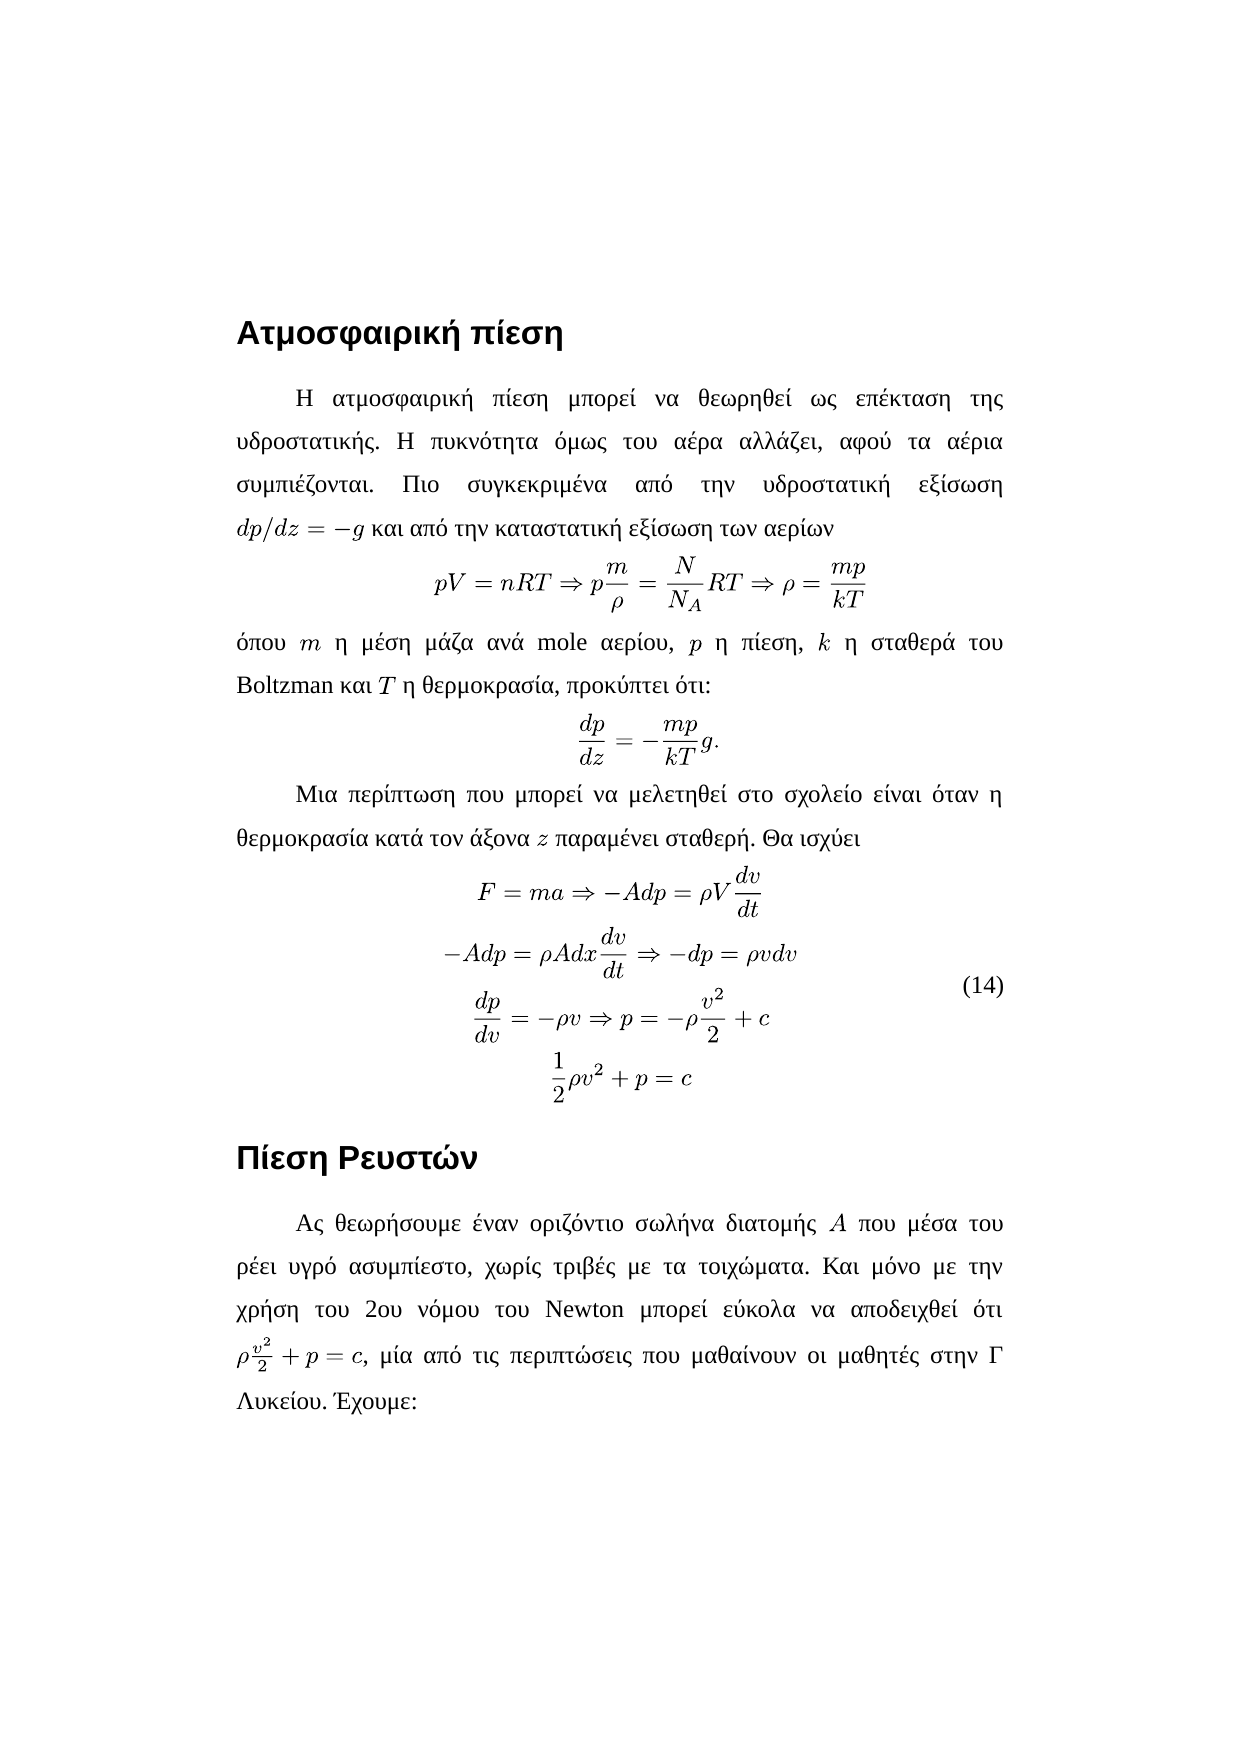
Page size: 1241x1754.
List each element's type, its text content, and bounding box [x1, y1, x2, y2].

subtitle Ατμοσφαιρική πίεση [236, 313, 1004, 351]
text Η ατμοσφαιρική πίεση μπορεί να θεωρηθεί ως επέκταση της υδροστατικής. Η πυκνότητα όμως του αέρα αλλάζει, αφού τα αέρια συμπιέζονται. Πιο συγκεκριμένα από την υδροστατική εξίσωση και από την καταστατική εξίσωση των αερίων [236, 383, 1004, 542]
subtitle Πίεση Ρευστών [236, 1138, 1004, 1176]
text Ας θεωρήσουμε έναν οριζόντιο σωλήνα διατομής που μέσα του ρέει υγρό ασυμπίεστο, χωρίς τριβές με τα τοιχώματα. Και μόνο με την χρήση του 2ου νόμου του Newton μπορεί εύκολα να αποδειχθεί ότι , μία από τις περιπτώσεις που μαθαίνουν οι μαθητές στην Γ Λυκείου. Έχουμε: [236, 1208, 1004, 1415]
text [236, 866, 442, 1102]
text Μια περίπτωση που μπορεί να μελετηθεί στο σχολείο είναι όταν η θερμοκρασία κατά τον άξονα παραμένει σταθερή. Θα ισχύει [236, 779, 1004, 851]
text όπου η μέση μάζα ανά mole αερίου, η πίεση, η σταθερά του Boltzman και η θερμοκρασία, προκύπτει ότι: [236, 627, 1004, 699]
text (14) [798, 866, 1004, 1102]
